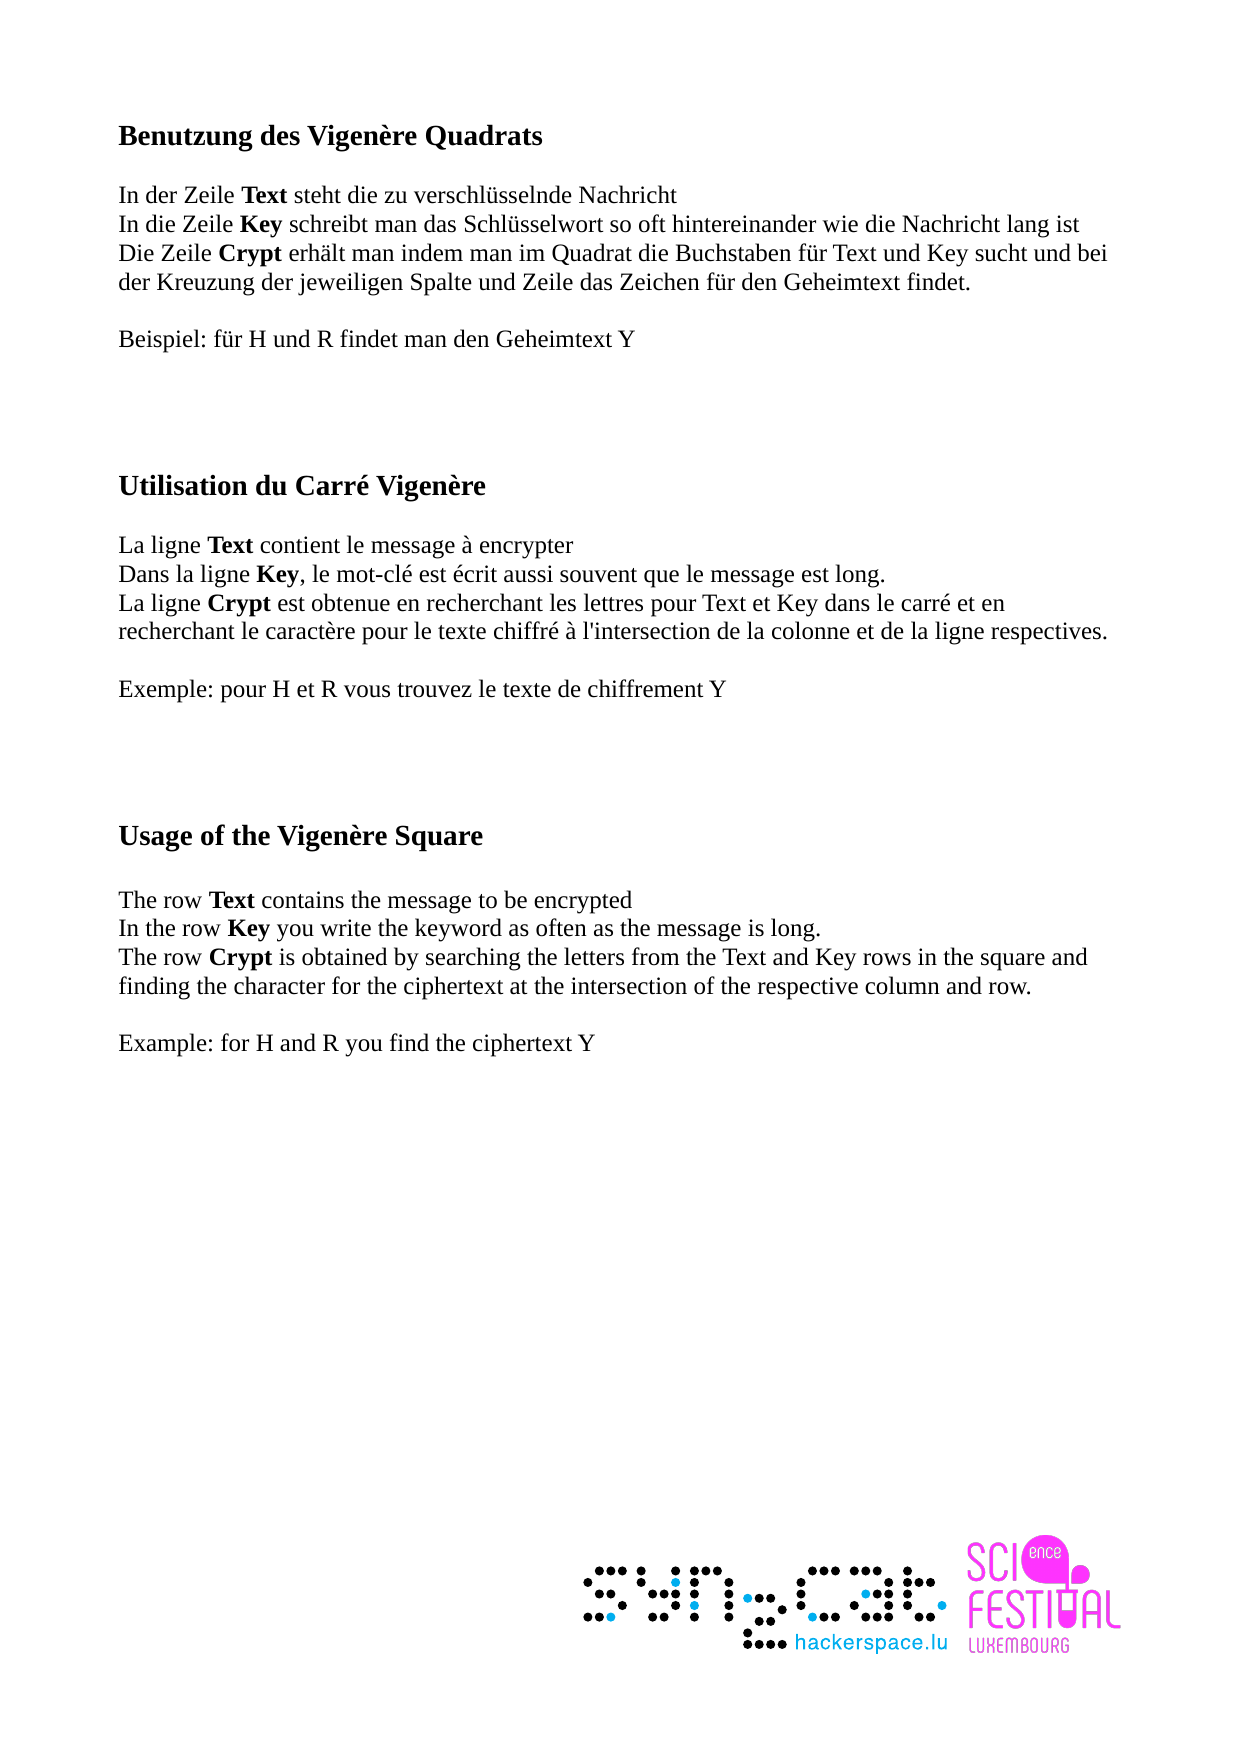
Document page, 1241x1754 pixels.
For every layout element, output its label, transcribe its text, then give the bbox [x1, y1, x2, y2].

text Exemple: pour H et R vous trouvez le texte de chiffrement Y [118, 674, 1122, 703]
text Die Zeile Crypt erhält man indem man im Quadrat die Buchstaben für Text und Key sucht und bei der Kreuzung der jeweiligen Spalte und Zeile das Zeichen für den Geheimtext findet. [118, 238, 1122, 295]
text La ligne Text contient le message à encrypter [118, 530, 1122, 559]
text Benutzung des Vigenère Quadrats [118, 118, 1122, 152]
text The row Text contains the message to be encrypted [118, 885, 1122, 913]
text Utilisation du Carré Vigenère [118, 468, 1122, 501]
text In der Zeile Text steht die zu verschlüsselnde Nachricht [118, 180, 1122, 209]
text Usage of the Vigenère Square [118, 818, 1122, 851]
text La ligne Crypt est obtenue en recherchant les lettres pour Text et Key dans le carré et en recherchant le caractère pour le texte chiffré à l'intersection de la colonne et de la ligne respectives. [118, 588, 1122, 645]
text Example: for H and R you find the ciphertext Y [118, 1028, 1122, 1057]
text The row Crypt is obtained by searching the letters from the Text and Key rows in the square and finding the character for the ciphertext at the intersection of the respective column and row. [118, 942, 1122, 1000]
text In die Zeile Key schreibt man das Schlüsselwort so oft hintereinander wie die Nachricht lang ist [118, 209, 1122, 238]
text Beispiel: für H und R findet man den Geheimtext Y [118, 324, 1122, 353]
picture [967, 1535, 1123, 1653]
text In the row Key you write the keyword as often as the message is long. [118, 913, 1122, 942]
text Dans la ligne Key, le mot-clé est écrit aussi souvent que le message est long. [118, 559, 1122, 588]
